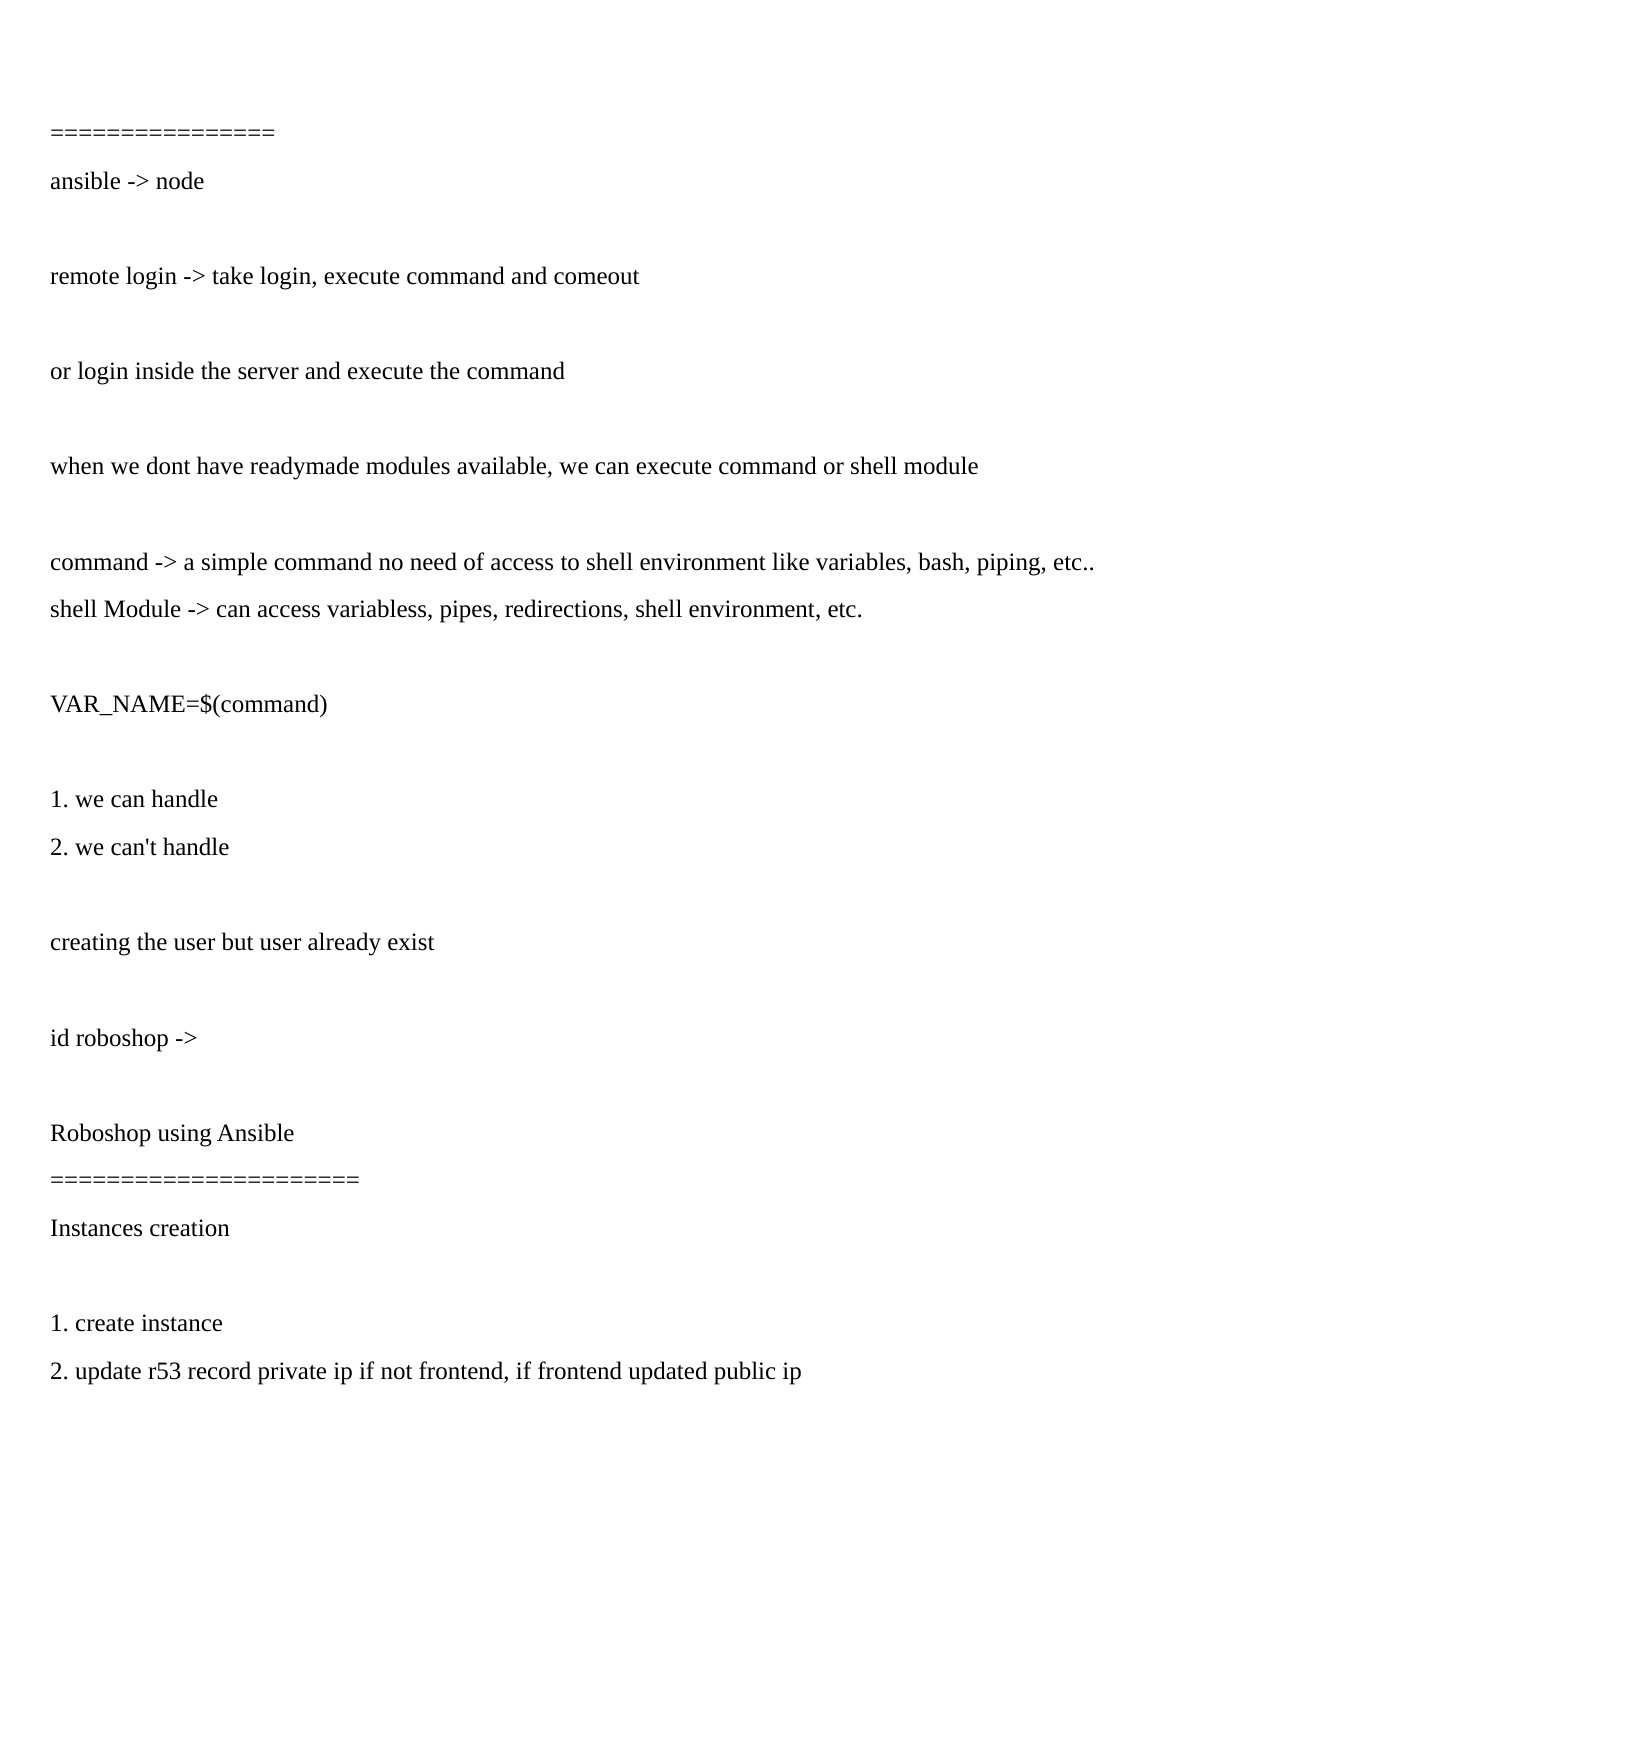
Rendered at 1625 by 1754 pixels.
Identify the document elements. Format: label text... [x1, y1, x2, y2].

text when we dont have readymade modules available, we can execute command or shell module [50, 451, 1562, 480]
text remote login -> take login, execute command and comeout [50, 261, 1562, 290]
text Roboshop using Ansible [50, 1118, 1562, 1147]
text ====================== [50, 1165, 1562, 1194]
text id roboshop -> [50, 1023, 1562, 1051]
text creating the user but user already exist [50, 927, 1562, 956]
text ================ [50, 118, 1562, 147]
text 2. update r53 record private ip if not frontend, if frontend updated public ip [50, 1356, 1562, 1384]
text VAR_NAME=$(command) [50, 689, 1562, 718]
text or login inside the server and execute the command [50, 356, 1562, 385]
text command -> a simple command no need of access to shell environment like variables, bash, piping, etc.. [50, 547, 1562, 575]
text shell Module -> can access variabless, pipes, redirections, shell environment, etc. [50, 594, 1562, 623]
text ansible -> node [50, 166, 1562, 194]
text 1. we can handle [50, 784, 1562, 813]
text Instances creation [50, 1213, 1562, 1242]
text 2. we can't handle [50, 832, 1562, 861]
text 1. create instance [50, 1308, 1562, 1337]
